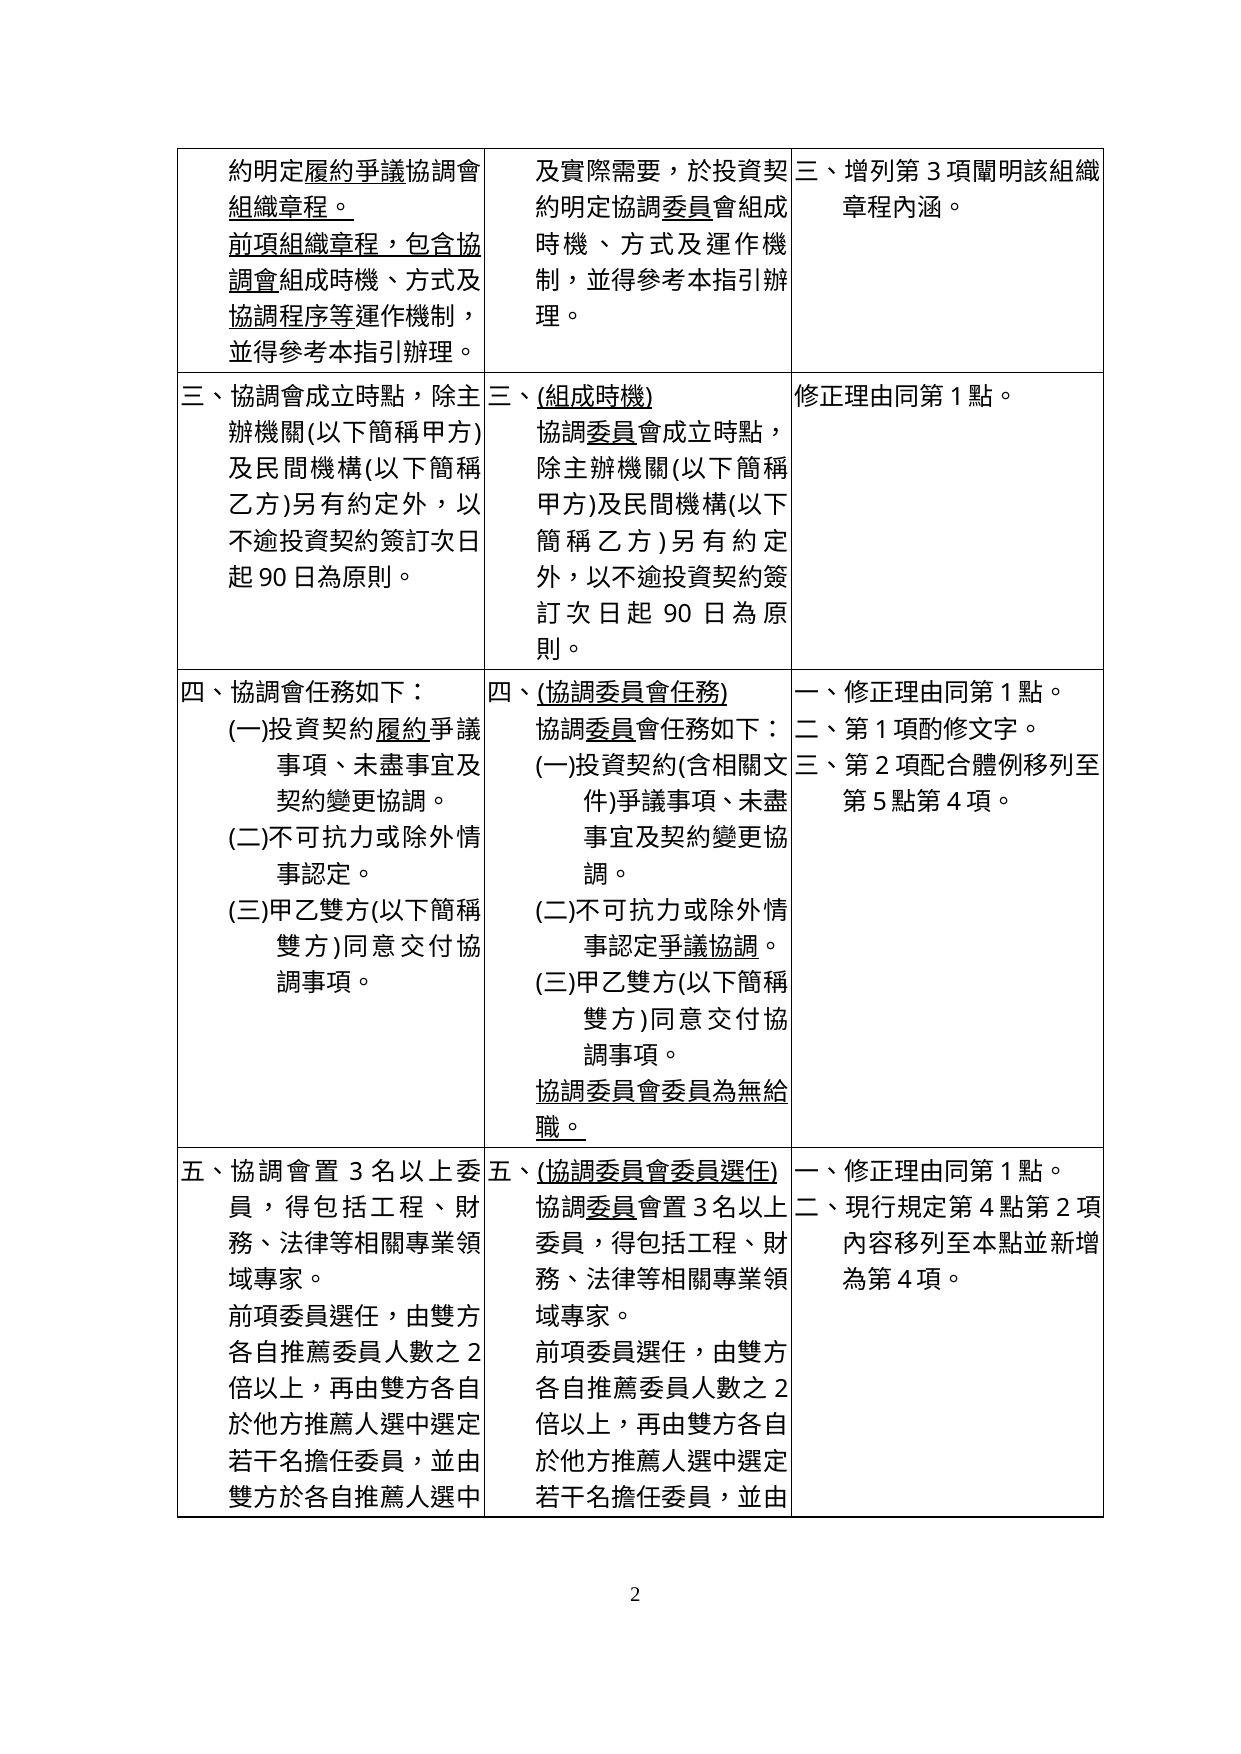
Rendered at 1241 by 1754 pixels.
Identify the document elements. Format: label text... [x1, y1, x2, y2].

table_cell 協調會任務如下： 投資契約履約爭議事項、未盡事宜及契約變更協調。 不可抗力或除外情事認定。 甲乙雙方(以下簡稱雙方)同意交付協調事項。 [178, 670, 484, 1147]
table_cell 及實際需要，於投資契約明定協調委員會組成時機、方式及運作機制，並得參考本指引辦理。 [485, 149, 791, 372]
table_cell 修正理由同第1點。 依實務需要修正第2項主辦機關應於投資契約明定履約爭議協調會組織章程。 增列第3項闡明該組織章程內涵。 [792, 149, 1103, 372]
table_cell 四、(協調委員會任務) 協調委員會任務如下： 投資契約(含相關文件)爭議事項、未盡事宜及契約變更協調。 不可抗力或除外情事認定爭議協調。 甲乙雙方(以下簡稱雙方)同意交付協調事項。 協調委員會委員為無給職。 [485, 670, 791, 1147]
table_cell 五、(協調委員會委員選任) 協調委員會置3名以上委員，得包括工程、財務、法律等相關專業領域專家。 前項委員選任，由雙方各自推薦委員人數之2倍以上，再由雙方各自於他方推薦人選中選定若干名擔任委員，並由 [485, 1148, 791, 1516]
table_cell 協調會成立時點，除主辦機關(以下簡稱甲方)及民間機構(以下簡稱乙方)另有約定外，以不逾投資契約簽訂次日起90日為原則。 [178, 373, 484, 669]
table_cell 修正理由同第1點。 第1項酌修文字。 第2項配合體例移列至第5點第4項。 [792, 670, 1103, 1147]
table_cell 約明定履約爭議協調會組織章程。 前項組織章程，包含協調會組成時機、方式及協調程序等運作機制，並得參考本指引辦理。 [178, 149, 484, 372]
table_cell 修正理由同第1點。 二、現行規定第4點第2項內容移列至本點並新增為第4項。 [792, 1148, 1103, 1516]
table_cell 協調會置3名以上委員，得包括工程、財務、法律等相關專業領域專家。 前項委員選任，由雙方各自推薦委員人數之2倍以上，再由雙方各自於他方推薦人選中選定若干名擔任委員，並由雙方於各自推薦人選中 [178, 1148, 484, 1516]
table_cell 修正理由同第1點。 [792, 373, 1103, 669]
table_cell 三、(組成時機) 協調委員會成立時點，除主辦機關(以下簡稱甲方)及民間機構(以下簡稱乙方)另有約定外，以不逾投資契約簽訂次日起90日為原則。 [485, 373, 791, 669]
